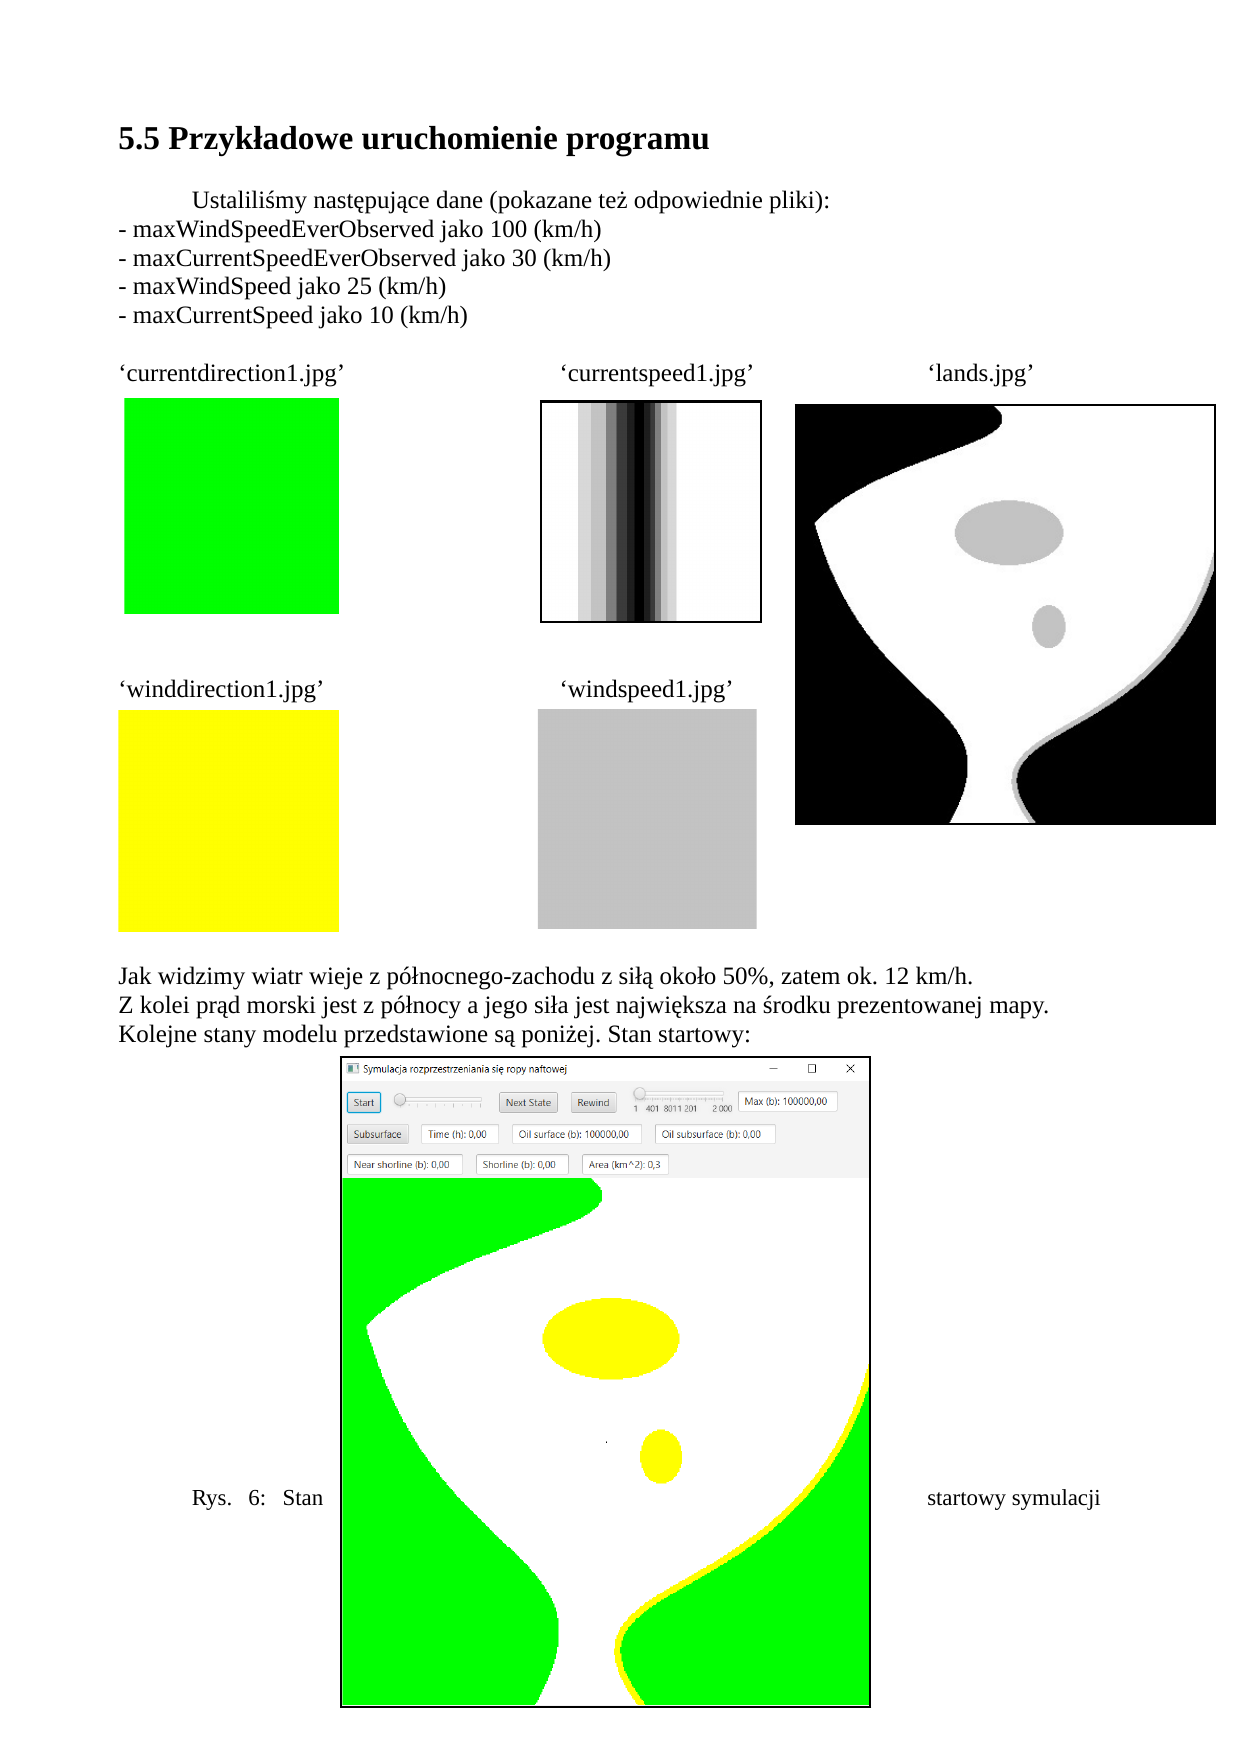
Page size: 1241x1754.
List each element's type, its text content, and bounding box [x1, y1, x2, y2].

text - maxWindSpeedEverObserved jako 100 (km/h) [118, 214, 1122, 243]
text 5.5 Przykładowe uruchomienie programu [118, 118, 1122, 156]
text - maxWindSpeed jako 25 (km/h) [118, 271, 1122, 300]
picture [797, 406, 1214, 823]
picture [542, 403, 760, 621]
text ‘currentdirection1.jpg’ ‘currentspeed1.jpg’ ‘lands.jpg’ [118, 358, 1122, 386]
text Z kolei prąd morski jest z północy a jego siła jest największa na środku prezentowanej mapy. [118, 990, 1122, 1019]
text ‘winddirection1.jpg’ ‘windspeed1.jpg’ [118, 674, 794, 703]
text - maxCurrentSpeed jako 10 (km/h) [118, 300, 1122, 329]
text startowy symulacji [871, 1484, 1122, 1510]
picture [124, 398, 339, 614]
text Ustaliliśmy następujące dane (pokazane też odpowiednie pliki): [118, 185, 1122, 214]
text Kolejne stany modelu przedstawione są poniżej. Stan startowy: [118, 1019, 1122, 1048]
text Jak widzimy wiatr wieje z północnego-zachodu z siłą około 50%, zatem ok. 12 km/h. [118, 961, 1122, 990]
picture [118, 710, 339, 932]
text - maxCurrentSpeedEverObserved jako 30 (km/h) [118, 243, 1122, 271]
text Rys. 6: Stan [118, 1484, 339, 1510]
picture [342, 1058, 869, 1706]
picture [537, 709, 757, 929]
